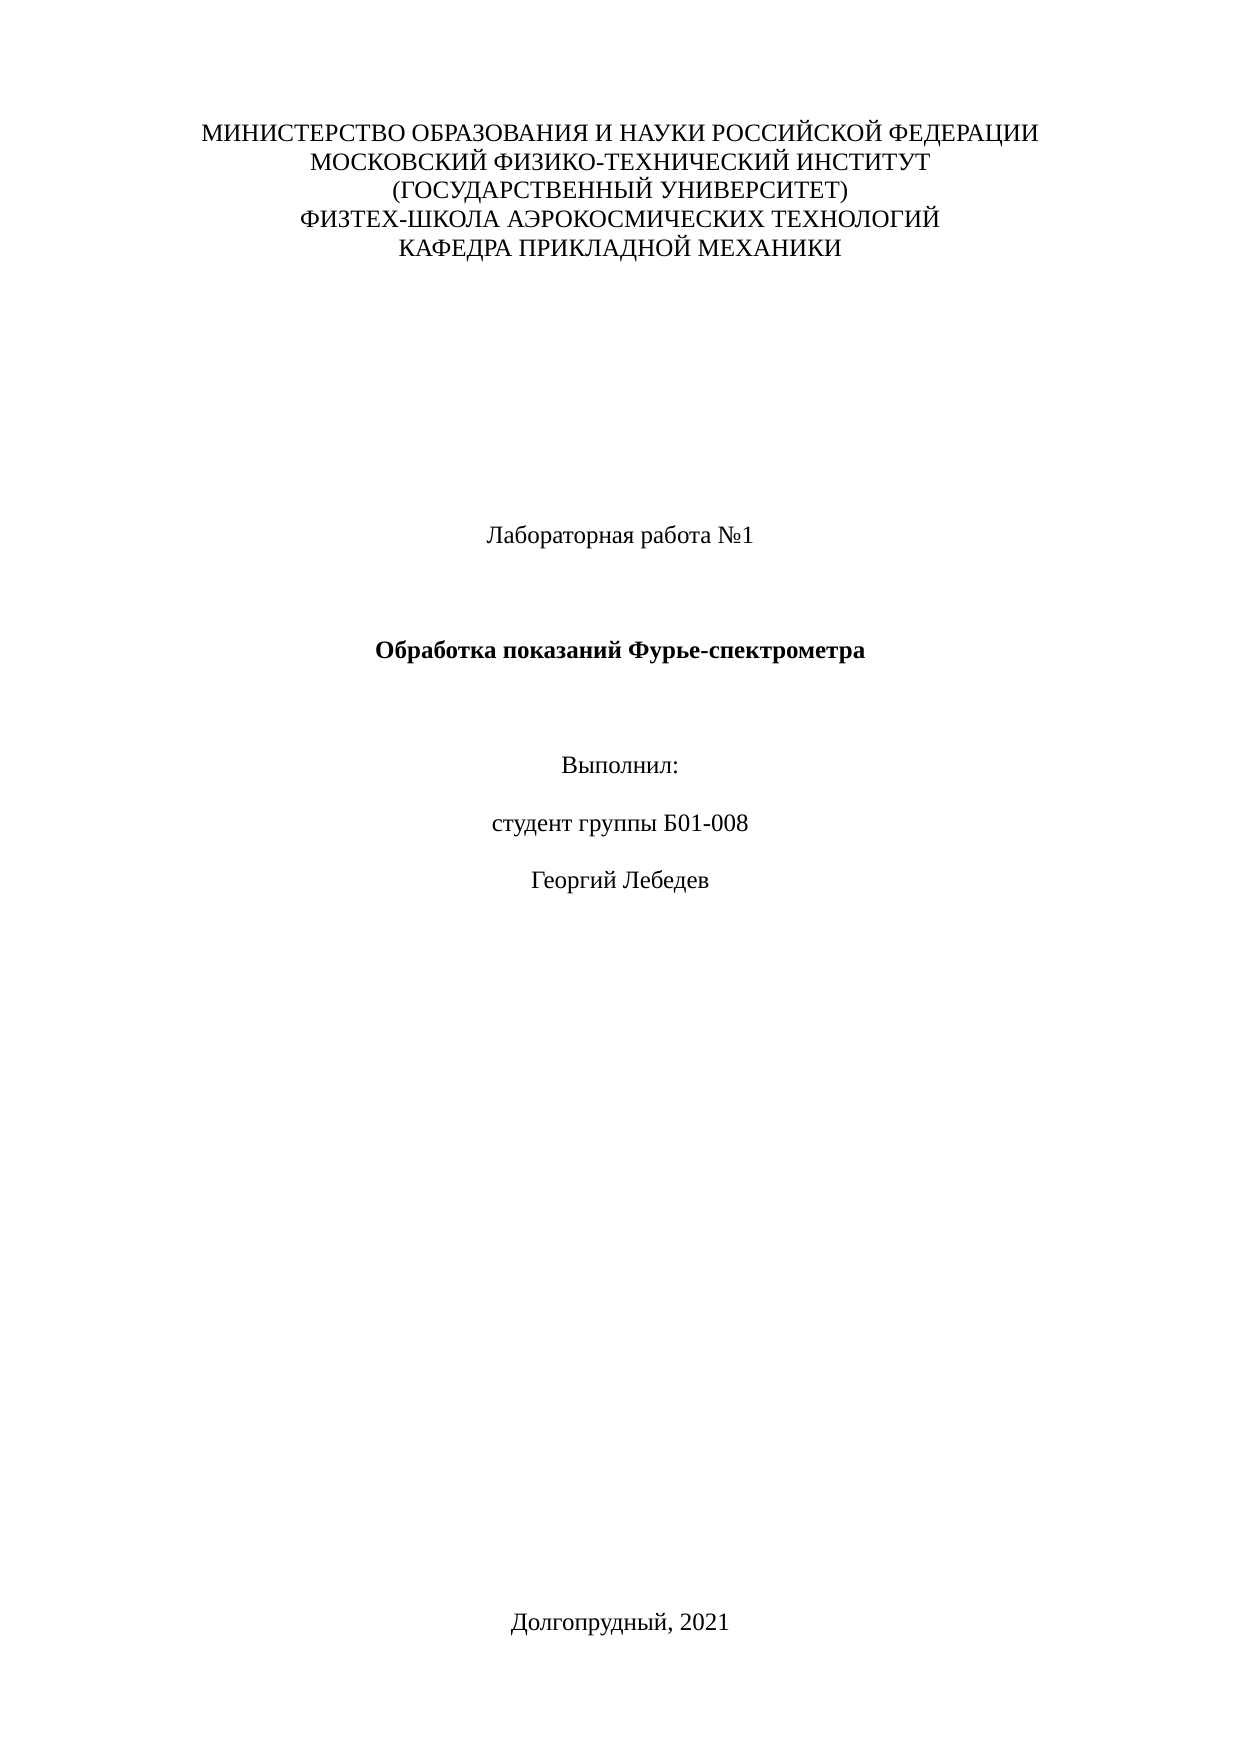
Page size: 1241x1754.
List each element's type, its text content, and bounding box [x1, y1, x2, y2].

text Георгий Лебедев [118, 866, 1122, 894]
text Лабораторная работа №1 [118, 521, 1122, 549]
text Выполнил: [118, 751, 1122, 779]
text КАФЕДРА ПРИКЛАДНОЙ МЕХАНИКИ [118, 233, 1122, 262]
text МИНИСТЕРСТВО ОБРАЗОВАНИЯ И НАУКИ РОССИЙСКОЙ ФЕДЕРАЦИИ МОСКОВСКИЙ ФИЗИКО-ТЕХНИЧЕСКИЙ ИНСТИТУТ [118, 118, 1122, 176]
text студент группы Б01-008 [118, 808, 1122, 837]
text ФИЗТЕХ-ШКОЛА АЭРОКОСМИЧЕСКИХ ТЕХНОЛОГИЙ [118, 204, 1122, 233]
text Обработка показаний Фурье-спектрометра [118, 636, 1122, 664]
text (ГОСУДАРСТВЕННЫЙ УНИВЕРСИТЕТ) [118, 176, 1122, 204]
